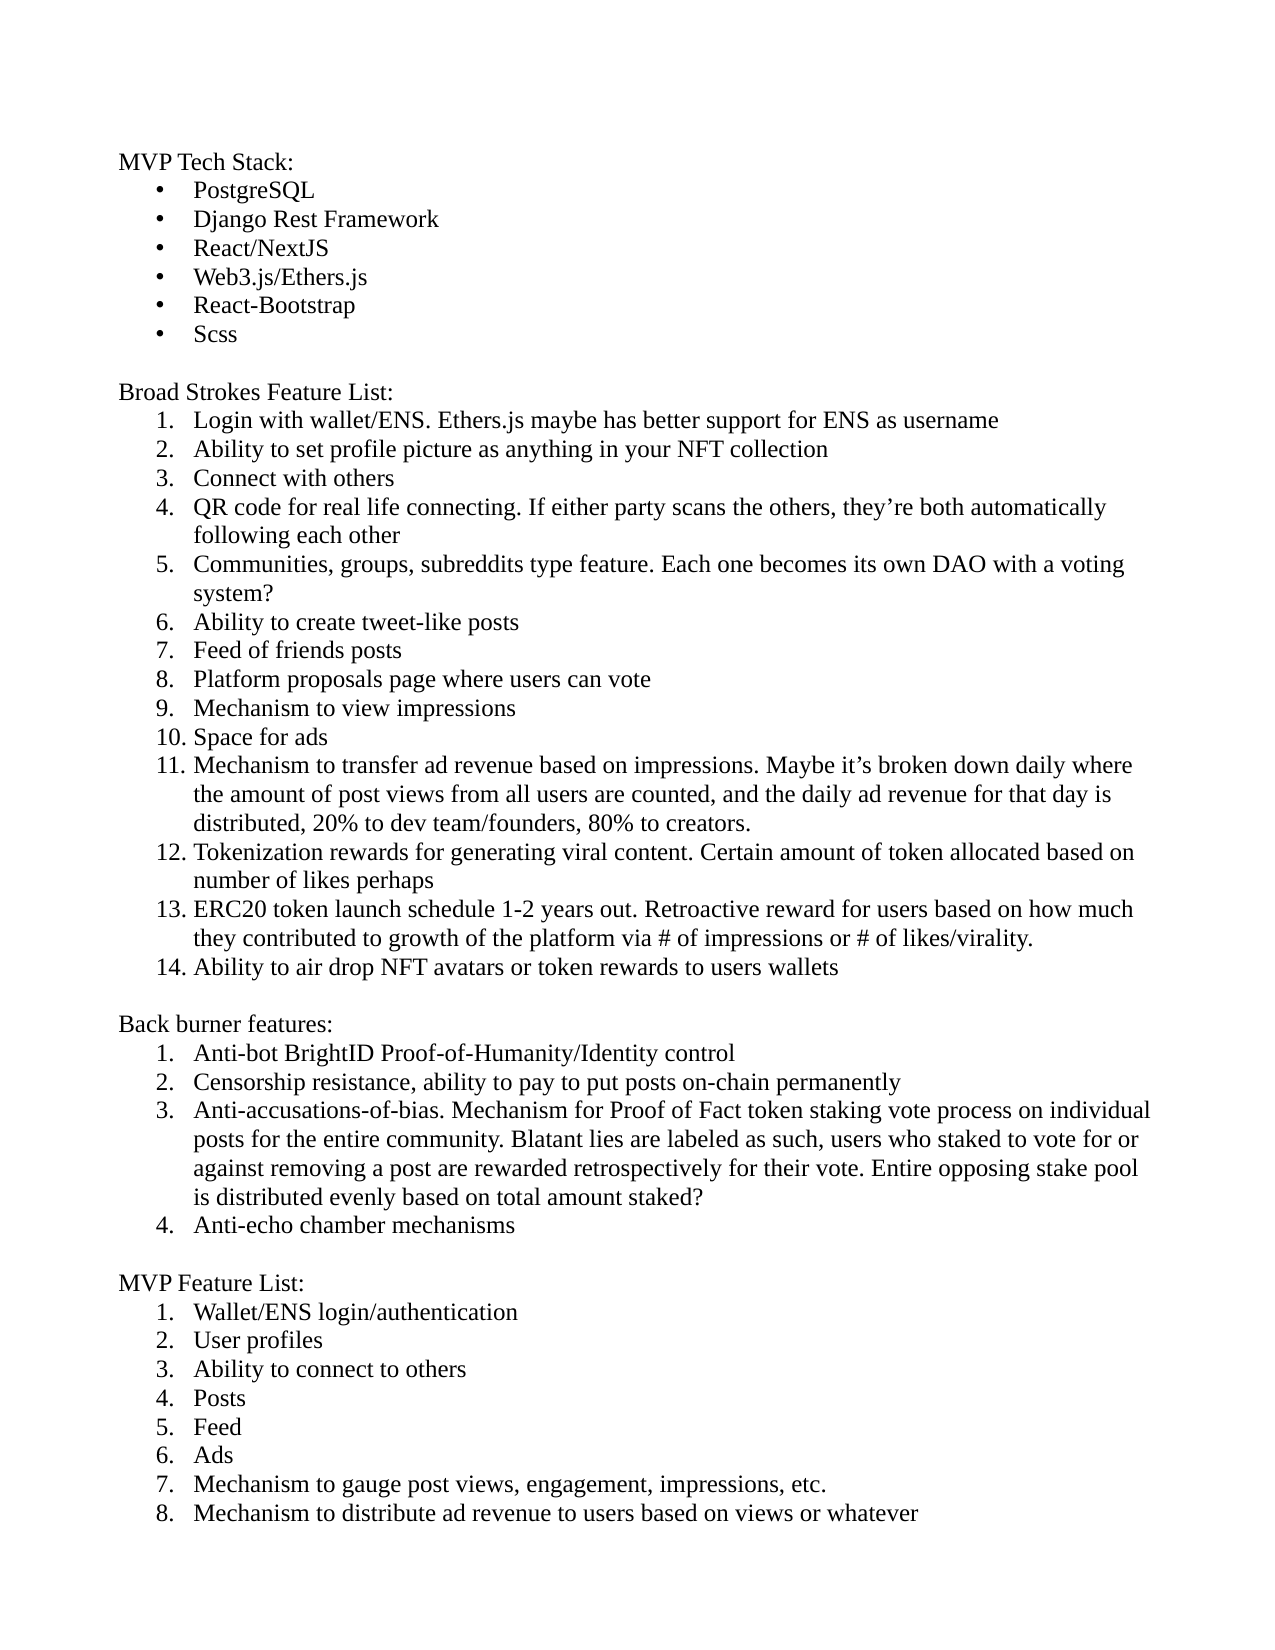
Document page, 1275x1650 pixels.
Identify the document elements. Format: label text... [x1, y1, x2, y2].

list Communities, groups, subreddits type feature. Each one becomes its own DAO with a voting system? [156, 549, 1157, 607]
list Wallet/ENS login/authentication [156, 1297, 1157, 1326]
list Ability to set profile picture as anything in your NFT collection [156, 434, 1157, 463]
list Posts [156, 1383, 1157, 1412]
list Anti-echo chamber mechanisms [156, 1211, 1157, 1239]
list Mechanism to view impressions [156, 693, 1157, 722]
list Mechanism to distribute ad revenue to users based on views or whatever [156, 1498, 1157, 1527]
list Scss [156, 319, 1157, 348]
list PostgreSQL [156, 176, 1157, 204]
list User profiles [156, 1326, 1157, 1354]
list Mechanism to gauge post views, engagement, impressions, etc. [156, 1469, 1157, 1498]
list Anti-accusations-of-bias. Mechanism for Proof of Fact token staking vote process on individual posts for the entire community. Blatant lies are labeled as such, users who staked to vote for or against removing a post are rewarded retrospectively for their vote. Entire opposing stake pool is distributed evenly based on total amount staked? [156, 1096, 1157, 1211]
list Anti-bot BrightID Proof-of-Humanity/Identity control [156, 1038, 1157, 1067]
list Ads [156, 1441, 1157, 1469]
list Platform proposals page where users can vote [156, 664, 1157, 693]
list Feed [156, 1412, 1157, 1441]
text MVP Tech Stack: [118, 147, 1157, 176]
list React-Bootstrap [156, 291, 1157, 319]
list Ability to connect to others [156, 1354, 1157, 1383]
list ERC20 token launch schedule 1-2 years out. Retroactive reward for users based on how much they contributed to growth of the platform via # of impressions or # of likes/virality. [156, 894, 1157, 952]
list Web3.js/Ethers.js [156, 262, 1157, 291]
text Broad Strokes Feature List: [118, 377, 1157, 406]
list Space for ads [156, 722, 1157, 751]
text MVP Feature List: [118, 1268, 1157, 1297]
list Ability to create tweet-like posts [156, 607, 1157, 636]
list Censorship resistance, ability to pay to put posts on-chain permanently [156, 1067, 1157, 1096]
list Ability to air drop NFT avatars or token rewards to users wallets [156, 952, 1157, 981]
list Login with wallet/ENS. Ethers.js maybe has better support for ENS as username [156, 406, 1157, 434]
list Mechanism to transfer ad revenue based on impressions. Maybe it’s broken down daily where the amount of post views from all users are counted, and the daily ad revenue for that day is distributed, 20% to dev team/founders, 80% to creators. [156, 751, 1157, 837]
list Django Rest Framework [156, 204, 1157, 233]
text Back burner features: [118, 1009, 1157, 1038]
list React/NextJS [156, 233, 1157, 262]
list Feed of friends posts [156, 636, 1157, 664]
list Tokenization rewards for generating viral content. Certain amount of token allocated based on number of likes perhaps [156, 837, 1157, 894]
list Connect with others [156, 463, 1157, 492]
list QR code for real life connecting. If either party scans the others, they’re both automatically following each other [156, 492, 1157, 549]
